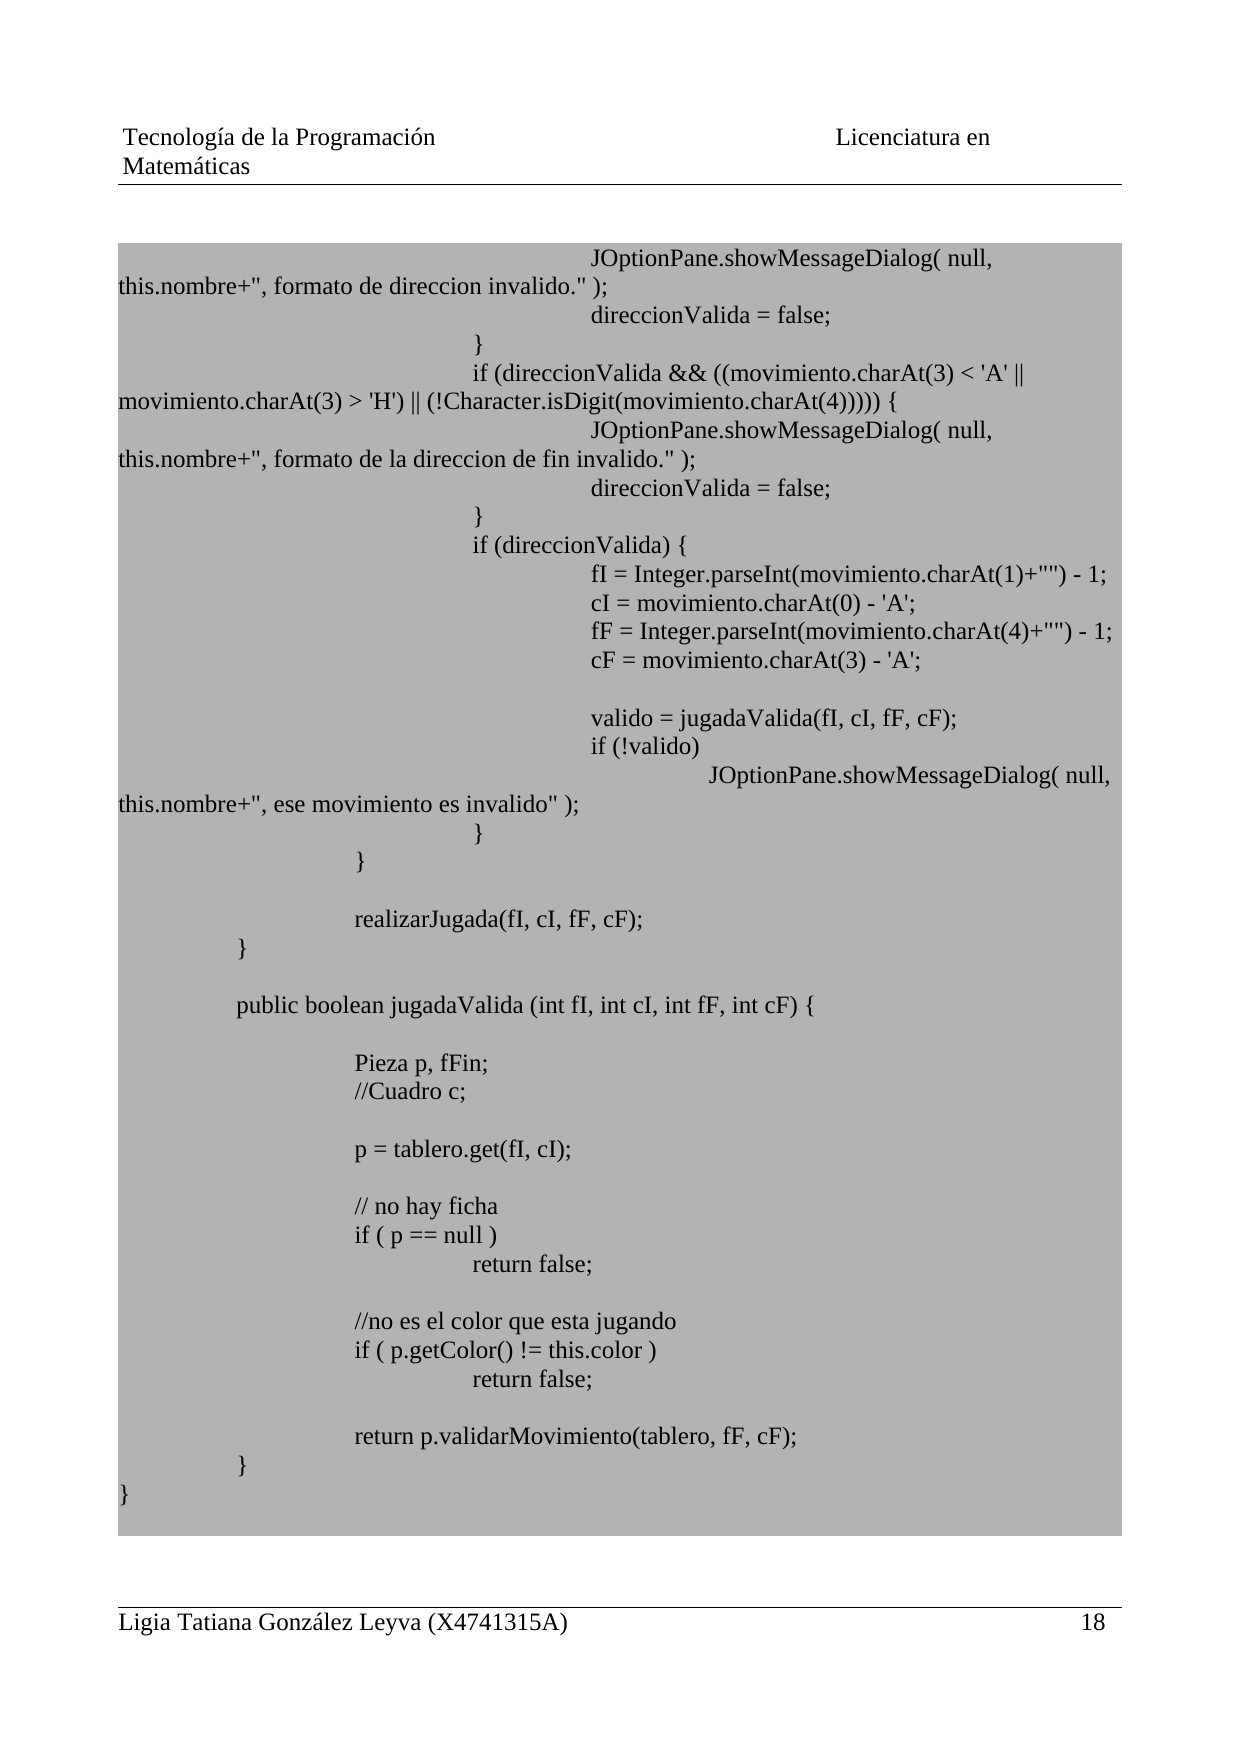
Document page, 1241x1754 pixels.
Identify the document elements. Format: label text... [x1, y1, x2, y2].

text } [118, 1479, 1122, 1508]
text } [118, 329, 1122, 358]
text public boolean jugadaValida (int fI, int cI, int fF, int cF) { [118, 990, 1122, 1019]
text return false; [118, 1249, 1122, 1278]
text if (direccionValida) { [118, 530, 1122, 559]
text if (direccionValida && ((movimiento.charAt(3) < 'A' || movimiento.charAt(3) > 'H') || (!Character.isDigit(movimiento.charAt(4))))) { [118, 358, 1122, 415]
text } [118, 818, 1122, 846]
text JOptionPane.showMessageDialog( null, this.nombre+", formato de la direccion de fin invalido." ); [118, 415, 1122, 473]
text } [118, 1450, 1122, 1479]
text if ( p.getColor() != this.color ) [118, 1335, 1122, 1364]
text } [118, 846, 1122, 875]
text fI = Integer.parseInt(movimiento.charAt(1)+"") - 1; [118, 559, 1122, 588]
text Pieza p, fFin; [118, 1048, 1122, 1076]
text //Cuadro c; [118, 1076, 1122, 1105]
text return p.validarMovimiento(tablero, fF, cF); [118, 1421, 1122, 1450]
text //no es el color que esta jugando [118, 1306, 1122, 1335]
text } [118, 933, 1122, 961]
text cF = movimiento.charAt(3) - 'A'; [118, 645, 1122, 674]
text } [118, 501, 1122, 530]
text fF = Integer.parseInt(movimiento.charAt(4)+"") - 1; [118, 616, 1122, 645]
text JOptionPane.showMessageDialog( null, this.nombre+", ese movimiento es invalido" ); [118, 760, 1122, 818]
text valido = jugadaValida(fI, cI, fF, cF); [118, 703, 1122, 731]
text direccionValida = false; [118, 300, 1122, 329]
text realizarJugada(fI, cI, fF, cF); [118, 904, 1122, 933]
text // no hay ficha [118, 1191, 1122, 1220]
text direccionValida = false; [118, 473, 1122, 501]
text p = tablero.get(fI, cI); [118, 1134, 1122, 1163]
text if (!valido) [118, 731, 1122, 760]
text cI = movimiento.charAt(0) - 'A'; [118, 588, 1122, 616]
text return false; [118, 1364, 1122, 1393]
text JOptionPane.showMessageDialog( null, this.nombre+", formato de direccion invalido." ); [118, 243, 1122, 300]
text if ( p == null ) [118, 1220, 1122, 1249]
